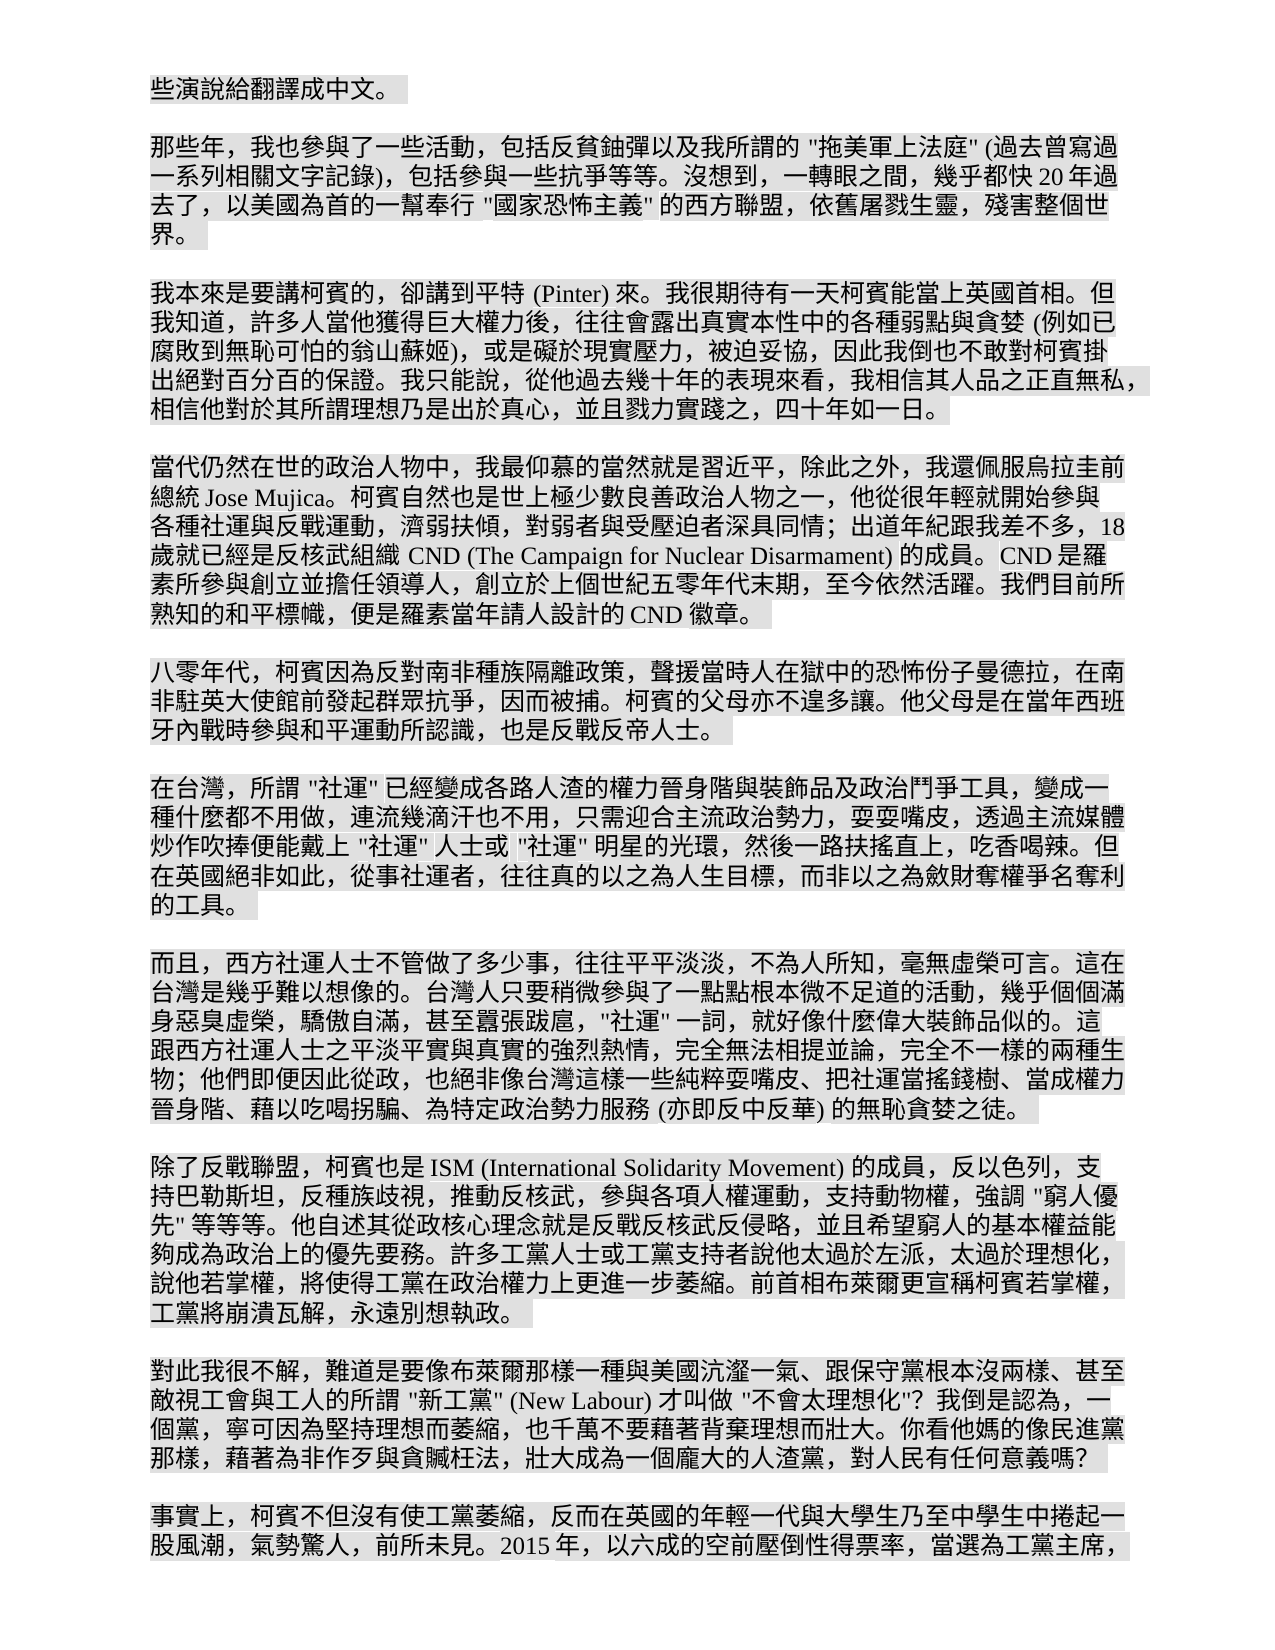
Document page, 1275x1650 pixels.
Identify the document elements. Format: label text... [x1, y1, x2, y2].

text Google有一種 "快訊" 功能，透過關鍵字的設定，隨時就能收到有關該關鍵字的相關訊息。全世界的政治或社運人物方面，這些年我只訂了一個關鍵字叫 Jeremy Corbyn。如果川普是上帝派來毀滅美國的使者，那麼，Corbyn 或許就是拯救英國的一個 "聖徒"。 所謂毀滅美國，指的是削弱美國在經濟上與軍事上 "全球性的" 為惡能力，使之正常化，這對全人類而言自然是一項天大的福音，也因此，我常擔心川普似乎撐不了多久，美國的所謂 "建制派" 顯然處心積慮想幹掉他，若非要他的一條老命，就是非得把他趕下台不可。我看不出川普有多少奧援足以抵擋這樣一種 "欲加之罪何患無辭" 的 "政變"。 至於 Corbyn (台譯柯賓)，我大約從2003年美國入侵伊拉克開始注意到他，他是英國最大的反戰組織 "Stop the War Coalition" (反戰聯盟) 創立者之一，許多 "非主流" 言論經常讓我感到很意外，於我心有戚戚焉，例如同情哈瑪斯，聲援巴勒斯坦人，並在911發生後，旋即成立 "Stop the War Coalition"，在當時舉世一片妖魔化賓拉登的瘋狂浪潮中，他以英國國會議員身份公開指責美國藉機操弄輿論，企圖進一步發動侵略戰爭。 英國反戰聯盟還有一位元老叫 Harold Pinter，我曾有過幾篇文字提到他，是個作家、詩人，後來 (2005年) 獲得諾貝爾文學獎。許多人說他是蕭伯納之後英國最偉大的劇作家，但他在獲獎後卻宣佈從此不再創作，打算用他的餘生繼續從事反戰活動，特別投入反美與反伊拉克戰爭運動。他在獲獎演說中，公開呼籲國際戰犯法庭 (ICC) 應立即逮捕布希及當時的英國首相布萊爾，並且還提到說布希很狡猾，拒絕簽署認可ICC的成立，但他說英國可是有簽署的，所以ICC應立即逮捕這名戰爭罪犯。Pinter說，這名罪犯的住址就在倫敦市唐寧街十號 (亦即英國首相官邸)。 Pinter 曾因反戰、拒絕服兵役而兩次入獄，一生致力於反美。他形容美國是一頭 "嗜血的瘋狂野獸，炸彈是牠的唯一語言"。他說，美國長年以來正是由 "一群瘋狂罪犯" 所統治，是 "一頭失去控制的怪物，除非我們以無比堅定的決心對抗美國恐怖主義，否則全世界將被其毀滅"。 早在美國入侵伊拉克之前，Pinter更公開指控美國是當代納粹的翻版。他說，美國之所以入侵伊拉克，絕非僅僅只是為了圖謀伊拉克的石油，更是企圖以武力控制全世界，不惜屠殺無數人命。他說，入侵伊拉克就是一樁 "純屬預謀的血腥大屠殺，而英國首相布萊爾則為其幫凶"，應立即繩之以法。 2005年，Pinter 已七十多歲，罹患食道癌，聲音沙啞，行動不便。那時我還在英國，在電視上看到他發表諾貝爾文學獎獲獎演說，提到侵略伊拉克戰爭，提到美國 "以集束彈、貧鈾彈以及各種恐怖刑求和肆無忌憚針對平民的大屠殺"，他問道： "到底得殺死多少人，才能被定罪為屠夫與戰犯？十萬條人命夠不夠？" 不知道為什麼，當我聽到這段話，心裏突然有一種很深的感動。我也許會找時間把他的一些演說給翻譯成中文。 那些年，我也參與了一些活動，包括反貧鈾彈以及我所謂的 "拖美軍上法庭" (過去曾寫過一系列相關文字記錄)，包括參與一些抗爭等等。沒想到，一轉眼之間，幾乎都快20年過去了，以美國為首的一幫奉行 "國家恐怖主義" 的西方聯盟，依舊屠戮生靈，殘害整個世界。 我本來是要講柯賓的，卻講到平特 (Pinter) 來。我很期待有一天柯賓能當上英國首相。但我知道，許多人當他獲得巨大權力後，往往會露出真實本性中的各種弱點與貪婪 (例如已腐敗到無恥可怕的翁山蘇姬)，或是礙於現實壓力，被迫妥協，因此我倒也不敢對柯賓掛出絕對百分百的保證。我只能說，從他過去幾十年的表現來看，我相信其人品之正直無私，相信他對於其所謂理想乃是出於真心，並且戮力實踐之，四十年如一日。 當代仍然在世的政治人物中，我最仰慕的當然就是習近平，除此之外，我還佩服烏拉圭前總統Jose Mujica。柯賓自然也是世上極少數良善政治人物之一，他從很年輕就開始參與各種社運與反戰運動，濟弱扶傾，對弱者與受壓迫者深具同情；出道年紀跟我差不多，18歲就已經是反核武組織 CND (The Campaign for Nuclear Disarmament) 的成員。CND是羅素所參與創立並擔任領導人，創立於上個世紀五零年代末期，至今依然活躍。我們目前所熟知的和平標幟，便是羅素當年請人設計的CND 徽章。 八零年代，柯賓因為反對南非種族隔離政策，聲援當時人在獄中的恐怖份子曼德拉，在南非駐英大使館前發起群眾抗爭，因而被捕。柯賓的父母亦不遑多讓。他父母是在當年西班牙內戰時參與和平運動所認識，也是反戰反帝人士。 在台灣，所謂 "社運" 已經變成各路人渣的權力晉身階與裝飾品及政治鬥爭工具，變成一種什麼都不用做，連流幾滴汗也不用，只需迎合主流政治勢力，耍耍嘴皮，透過主流媒體炒作吹捧便能戴上 "社運" 人士或 "社運" 明星的光環，然後一路扶搖直上，吃香喝辣。但在英國絕非如此，從事社運者，往往真的以之為人生目標，而非以之為斂財奪權爭名奪利的工具。 而且，西方社運人士不管做了多少事，往往平平淡淡，不為人所知，毫無虛榮可言。這在台灣是幾乎難以想像的。台灣人只要稍微參與了一點點根本微不足道的活動，幾乎個個滿身惡臭虛榮，驕傲自滿，甚至囂張跋扈，"社運" 一詞，就好像什麼偉大裝飾品似的。這跟西方社運人士之平淡平實與真實的強烈熱情，完全無法相提並論，完全不一樣的兩種生物；他們即便因此從政，也絕非像台灣這樣一些純粹耍嘴皮、把社運當搖錢樹、當成權力晉身階、藉以吃喝拐騙、為特定政治勢力服務 (亦即反中反華) 的無恥貪婪之徒。 除了反戰聯盟，柯賓也是ISM (International Solidarity Movement) 的成員，反以色列，支持巴勒斯坦，反種族歧視，推動反核武，參與各項人權運動，支持動物權，強調 "窮人優先" 等等等。他自述其從政核心理念就是反戰反核武反侵略，並且希望窮人的基本權益能夠成為政治上的優先要務。許多工黨人士或工黨支持者說他太過於左派，太過於理想化，說他若掌權，將使得工黨在政治權力上更進一步萎縮。前首相布萊爾更宣稱柯賓若掌權，工黨將崩潰瓦解，永遠別想執政。 對此我很不解，難道是要像布萊爾那樣一種與美國沆瀣一氣、跟保守黨根本沒兩樣、甚至敵視工會與工人的所謂 "新工黨" (New Labour) 才叫做 "不會太理想化"？我倒是認為，一個黨，寧可因為堅持理想而萎縮，也千萬不要藉著背棄理想而壯大。你看他媽的像民進黨那樣，藉著為非作歹與貪贓枉法，壯大成為一個龐大的人渣黨，對人民有任何意義嗎？ 事實上，柯賓不但沒有使工黨萎縮，反而在英國的年輕一代與大學生乃至中學生中捲起一股風潮，氣勢驚人，前所未見。2015年，以六成的空前壓倒性得票率，當選為工黨主席，包括英國導演肯洛區以及美國導演奧立佛史東等人也都公開表態支持，甚至肯洛區還義務幫他拍攝影片，為其平反或澄清各項抹黑與指控。 在他當選黨魁之前，國際政壇上乃至英國內部，恐怕沒有多少人聽過這號人物。工黨同志亦然，根本不當他一回事，認為他只是來玩的，來亂的，選舉賭盤賠率甚至高達兩百倍。年輕人與學生的熱烈支持，卻使其聲勢大漲。於是，一時之間，包括工黨內部右翼勢力以及英國大小媒體等等等，一致對他大舉圍剿，像瘋了似的。 柯賓的崛起，相當戲劇化。依英國工黨的規定，參選黨主席者需獲得15%的工黨議員的連署，亦即至少需要35名議員的提名。柯賓在截止報名的兩天前才僅獲得17 個簽名。後來，工黨右翼勢力認為這人只是來亂的，根本不可能當選，但是為了製造工黨具有左、右各方勢力共同角逐的民主假像，一些右翼議員便抱著一種看笑話的心理，"熱情" 地跑來幫柯賓提名，希望讓他登記參選，同時也可以藉其慘敗來證明左翼思想根本行不通。於是，就在截止登記參選前的最後一刻，柯賓終於拿到36個簽名，成功取得參選黨主席資格。 就在黨內外紛紛等著看笑話之際，讓人沒想到的是，柯賓透過上百場的各地演講，誠懇樸實的演說內容及真實熱情，竟感動了許多學生和年輕人。柯賓的當選，在我看來，意義非凡。不但對英國之政治走向影響重大且深遠，而且影響整個國際局勢。如果你了解這個人，聽過他的演說，看過他的應對進退，你會發現，他個人本身或許沒有什麼政治煽動力，甚至有點平淡呆板，但他長期執著投入的理念與行動，卻捲起一股震撼人心的風潮。遠在台灣，透過極其有限的文字、聲音和影像，我彷彿都能感受到那樣一種熱情。我虔誠地希望他，切莫背棄世人期望。 柯賓兩度當選為工黨黨魁，一年半之間，黨員人數從20萬迅速增加到最高55萬人，足足翻了兩、三倍，成為歐洲最大的左派政黨。新黨員之中，大多數是年輕人，其中更包括數以萬計的學生因為柯賓而加入工黨，其熱烈場面類似台灣的 "太陽花"，甚至有過之無不及。不過，一樣是沸騰，一善一惡，一個是真心熱血，一個卻是無腦蠢血，兩者之內涵與本質剛好南轅北轍；一個是透過島內主流政治勢力的煽動、洗腦與動員，為其黑暗墮落勢力之奪權搖旗吶喊，一個卻是自發性的對於普世價值的強烈認同，引領著英國社會的前進與改造。 柯賓競選黨魁時，提出許多非主流政見，包括裁廢英國核武設施，退出北約，反對軍事反恐與侵略政策，主張和平對話，大幅刪減國防預算，贊成愛爾蘭統一，要求將當前由英國統治的北愛爾蘭地區交還給愛爾蘭，另外還包括高等教育完全免費，每年大幅增加上百億的兒童健康醫療與福利預算，鐵公路運輸及能源設施收歸國有，積極回應氣候暖化問題，大量興建低價公共住宅，維護外來移民與少數民族的各項平等權利，善待並接待更多難民 (特別是更需要接受幫助的敘利亞難民)，賦予工會更大的法定權力，針對富人及大企業加稅，大幅提高社福支出等等等。許多黨內同志聞之跳腳，說這是工黨的 "自殺宣言"，預言工黨將進一步萎縮，乃至一敗塗地永不超生云云。但事實上，工黨不但沒有萎縮，反而激起年輕學子的熱情，掀起一股驚人的入黨潮，甚至在短短兩星期內有幾萬人申請入黨。 說到萎縮，英國下議院有一篇官方報告： http://researchbriefings.files.parliament.uk/documents/SN05125/SN05125.pdf 請看第七頁有個圖，清楚顯示保守黨在這半個多世紀來，從280萬黨員的歷史高峰，如何一路萎縮至今日的15萬黨員。我並非說黨員人數很重要，更不是說我們應該老掛念著所謂壯大。事實上，從一個長期眼光來看，一個社會的成員之普遍素質的良莠，似乎或多或少決定了一種政黨屬性與政策作風的發展。所謂優秀的人民素質，似乎比較有可能對政治與政黨產生正面淘汰的作用。 政治人物或政黨或社運團體所應該做的，絕不是一味透過討好、欺騙等手段來迎合所謂大多數人，而是應該各自把理念說清楚，並且言行一致，一以貫之，否則只是製造惡性循環，產生一種反淘汰現象，一如台灣的所謂民主發展之畸形與病態：越是努力扯爛污，越是整天搞分贓玩權謀，越是滿口謊言造謠抹黑，越是亂開空頭支票，越是前言不罩後語，胡扯瞎掰，越是品性不端擅於造勢做秀上下其手，卻反倒越容易壯大，因為人民喜歡這一套。 所謂民主，畢竟不是不證自明的真理，更不是沒有前提要件的一場遊戲，人民的素質基本上還是主導了任何一種政治型態的成敗，包括所謂民主制度在內。難道你能想像諸如人渣黨這樣一種爛到爆、無恥下流到極點的低能敗德政黨，有可能在比方說英國存活甚至大放異彩？英國人會那麼蠢、那麼容易受欺瞞嗎？ 但在台灣，人渣黨卻勢如破竹，威不可擋，只是我依然不相信這會是一種長久現象。我相信，長期而言，人心依然還是會朝著基本良善與理性的方向發展。甘地有句話是對的："只要你走在正確的道路上，遲早會到達目的地"。維根斯坦談到哲學方法時，有個隱喻亦與此類似，他說："只要你告訴我你用的是何種方法，我就能告訴你將會得到什麼樣的結果。" 柯賓的兩度勝出，不但激起年輕一代的熱情，也在英國傳統社會中帶來巨大的恐慌，不但保守黨大肆攻擊，媒體更是傾巢而出一致打壓，把柯賓的崛起，提升到所謂 "國家安全、經濟安全以及屬於所有人的這個大家庭的安全威脅"。軍方高層甚至有人匿名揚言，如果柯賓在將來的大選中獲勝，成為英國首相，若他膽敢裁廢核武及大幅削減軍備與國防支出，軍方將不惜採取 "直接行動"，亦即軍事政變。相關發言，十分荒唐。 就連有些金融相關機構及媒體都紛紛發出警告，指控柯賓和恐怖份子眉來眼去，指控柯賓代表一股惡勢力，警告大家說英國往後將陷入全國大罷工的國家混亂之中云云。英格蘭銀行 (意即英國的中央銀行)，更是相當失態地公開表明反對柯賓之主張低利貸款給經濟弱勢平民購置社會住宅，說他之該項主張，侵害了銀行的什麼 "獨立性"。此外，更有一百多名大企業家聯名反對工黨上台。 柯賓過去擔任領導人的 "Stop the War Coalition" (反戰聯盟)，這兩年更是成為眾矢之的，被主流媒體妖魔化得非常厲害。我在英國住了十年，對其主流媒體向來之言論性質及其表達方式知之甚詳。一般而言，除了一些腥羶色小報之外，媒體基本上仍然會有著一種所謂英國紳士風度，含蓄，委婉，喜好論理，措詞不會太激烈。但是，這兩年看一些英國主流媒體對於柯賓及其反戰聯盟的攻擊，卻讓我感到很意外，我還以為看到什麼假新聞，真不敢相信自己的眼睛。 舉個例，比方說，2016年12月10日所謂中間派的 "The Independent" (獨立報)，大標題寫著："反戰聯盟只對於和西方世界對抗感興趣而不顧敘利亞人死活"，文中譴責柯賓及其反戰聯盟竟反對英國出兵轟炸敘利亞，一心與西方為敵，"道德崩盤" (moral meltdown)，袒護恐怖份子，"支持戰爭罪犯阿塞德及俄國總統普丁"，"背叛追求民主的敘利亞人民" 等等。 號稱開明自由派的 "New Statesman" 就他媽的更直接了，2016年12月出刊的雜誌標題寫著："如果反戰聯盟想要追求和平，為何沉迷於俄國的戰爭？" 指控它與俄國狼狽為奸，並細數柯賓之罪狀，指出其為惡非始自今日。例如，指控柯賓在2011年仍然擔任反戰聯盟的領導人時，面對追求民主的 "阿拉伯之春"，"竟然鼓勵其支持者應該多看RT (今日俄羅斯)，並且還宣稱說RT在報導利比亞的問題上比大多數媒體都更為客觀可信。" 立場偏保守的 The Telegraph (每日電訊報) 當然就更不客氣了，直接扣上通敵賣國的大帽子。2016年10月13日的報導，標題寫著："反戰聯盟為英國的敵人而戰"，文中點名柯賓，說這位工黨黨主席，"竟然拒絕譴責俄國，其立場恰恰與反戰聯盟沆瀣一氣，而且還鼓勵其支持者反對西方，甚至還嘲弄人們至俄國大使館外抗議的作法"。 就連工黨內部都內亂，比方說前影子內閣教育部長Tristram Hunt，一位歷史學教授，同時也曾是英國 "衛報" 的專欄作家，公開要求柯賓徹底脫離反戰聯盟，因為這是一個 "惡名昭彰的組織"。柯賓亦公開反駁說，反戰聯盟十多年反對入侵伊拉克、阿富汗及利比亞和敘利亞的立場並沒有錯。 英國主流媒體更對柯賓之公開讚賞馬克思是 "偉大的經濟思想家" 十分感冒，說他將來若當上首相，共產主義將帶來什麼血流成河云云。 保守黨當然也沒閒著，指控柯賓在數不清的罪行之中，有三大罪狀，分別是： 第一，"宣稱賓拉登之死是一樁悲劇。" 第二，"稱呼(與以色列對抗的)真主黨及哈瑪斯等 (恐怖主義團體) 是朋友。" 第三，"反對英國擁有核武器。" 這裏有張海報：https://goo.gl/u85CCb 柯賓肯定是全英國政治人物之中生活最節儉的一個人，據說物質要求非常低，數十年來如一日。至少在這一點上，任何反對他或抹黑他的人卻也不得不承認其樸素。不過，事實上他出身富裕，但因為年少便信仰社會主義及共產思想，儘管家境富裕，卻始終過著節儉生活。 不管柯賓將來從政之路如何發展，他的崛起，與其說是因為他帶動了理想主義的風潮，倒不如說是因為英國這個社會的人民素質還不錯。長遠來說，似乎也唯有良善優秀的人民，才比較有可能確保社會往一種好的方向發展。人民素質若不佳，則是反淘汰，開倒車，一如台灣之政治，往往劣幣逐良幣，人渣當道，純粹靠一個騙字。 陳真2017. 06. 10. P.S: 因其左派理念，有些人喜歡拿柯賓來和美國前民主黨總統參選人桑德斯（Bernie Sanders）相提並論，我想這真的是鬼扯蛋，差太遠了，差不多相差十億八千萬光年。 剛剛看了幾分鐘的台灣新聞，一個叫 "放眼看天下" 的節目，在中視頻道播出。我之所以有時會隨手看看島內這些所謂學者專家的座談性節目，當然不是為了增進知識，而只是有時想看看市面上這些鬼扯蛋專家又在胡扯些什麼了。我看到一位某大學國關中心的教授，講起卡達被集體斷交的事，講一堆全是空洞可笑言論，什麼卡達被懷疑資助恐怖份子，以致於阿拉伯世界許多國家忍無可忍，於是決定一同與卡達斷交。 這位教授還 "分析" 說，期待美國的介入調和，反恐大業短期內也許會受斷交事件影響，但長期還要再繼續觀察云云。我很納悶，這位教授到底知不知道自己在說什麼？他難道不知道，這幾個跟人家斷交的國家，各自都跟各路恐怖份子關係好得很，甚至還是IS的大金主呢。國際關係怎麼會被他理解得那麼幼稚可笑呢？又不是卡通片或八點檔連續劇。 主持人另外還問這幾位教授說： "川普捲起的民粹風潮，一路從美國吹向法國，現在又吹向英國，請問各位學者專家們怎麼看這事情？特別是英國國會選舉，執政黨席次大幅減少，這是為什麼呢？" 其中有一位教授，是一名經濟學家。他說，英國工黨主席柯賓就是搞民粹這一套，柯賓提出什麼減免高等教育學費啦，富人增稅啦等等，就是學川普，跟川普是一脈相傳。 我聽了，差點當場口吐白沫，有一種很想按LP自殺的衝動。瞎掰真是也該有點常識。我真不明白，台灣是沒有國際關係方面的人才嗎？如果找不到人才，要不然來巴勒網找也可以啊。 我有時看大陸的這類節目，也常受到驚嚇，但卻是屬於一種佩服的驚嚇，因為從講者的發言內容你馬上就能知道發言者確實是個真正的專家，對於相關人事物那種熟稔程度與認知程度之深入，顯然遠遠在我這種 "業餘中的業餘人士" 之上。 當然，我倒也不是一竿子打翻一船台灣學者專家，裏頭當然還是有不錯的，例如常上相關節目的賴岳謙教授，至少他是有做準備才發言的。至於其他教授或一些名嘴，我看全是隨口瞎掰，荒唐透頂，這回竟然把柯賓比喻成川普，那麼希拉蕊呢？是不是等於聖女貞德了？布希呢？應該就是跟拿破崙或漢武帝一脈相傳了吧？ [150, 75, 1125, 1561]
